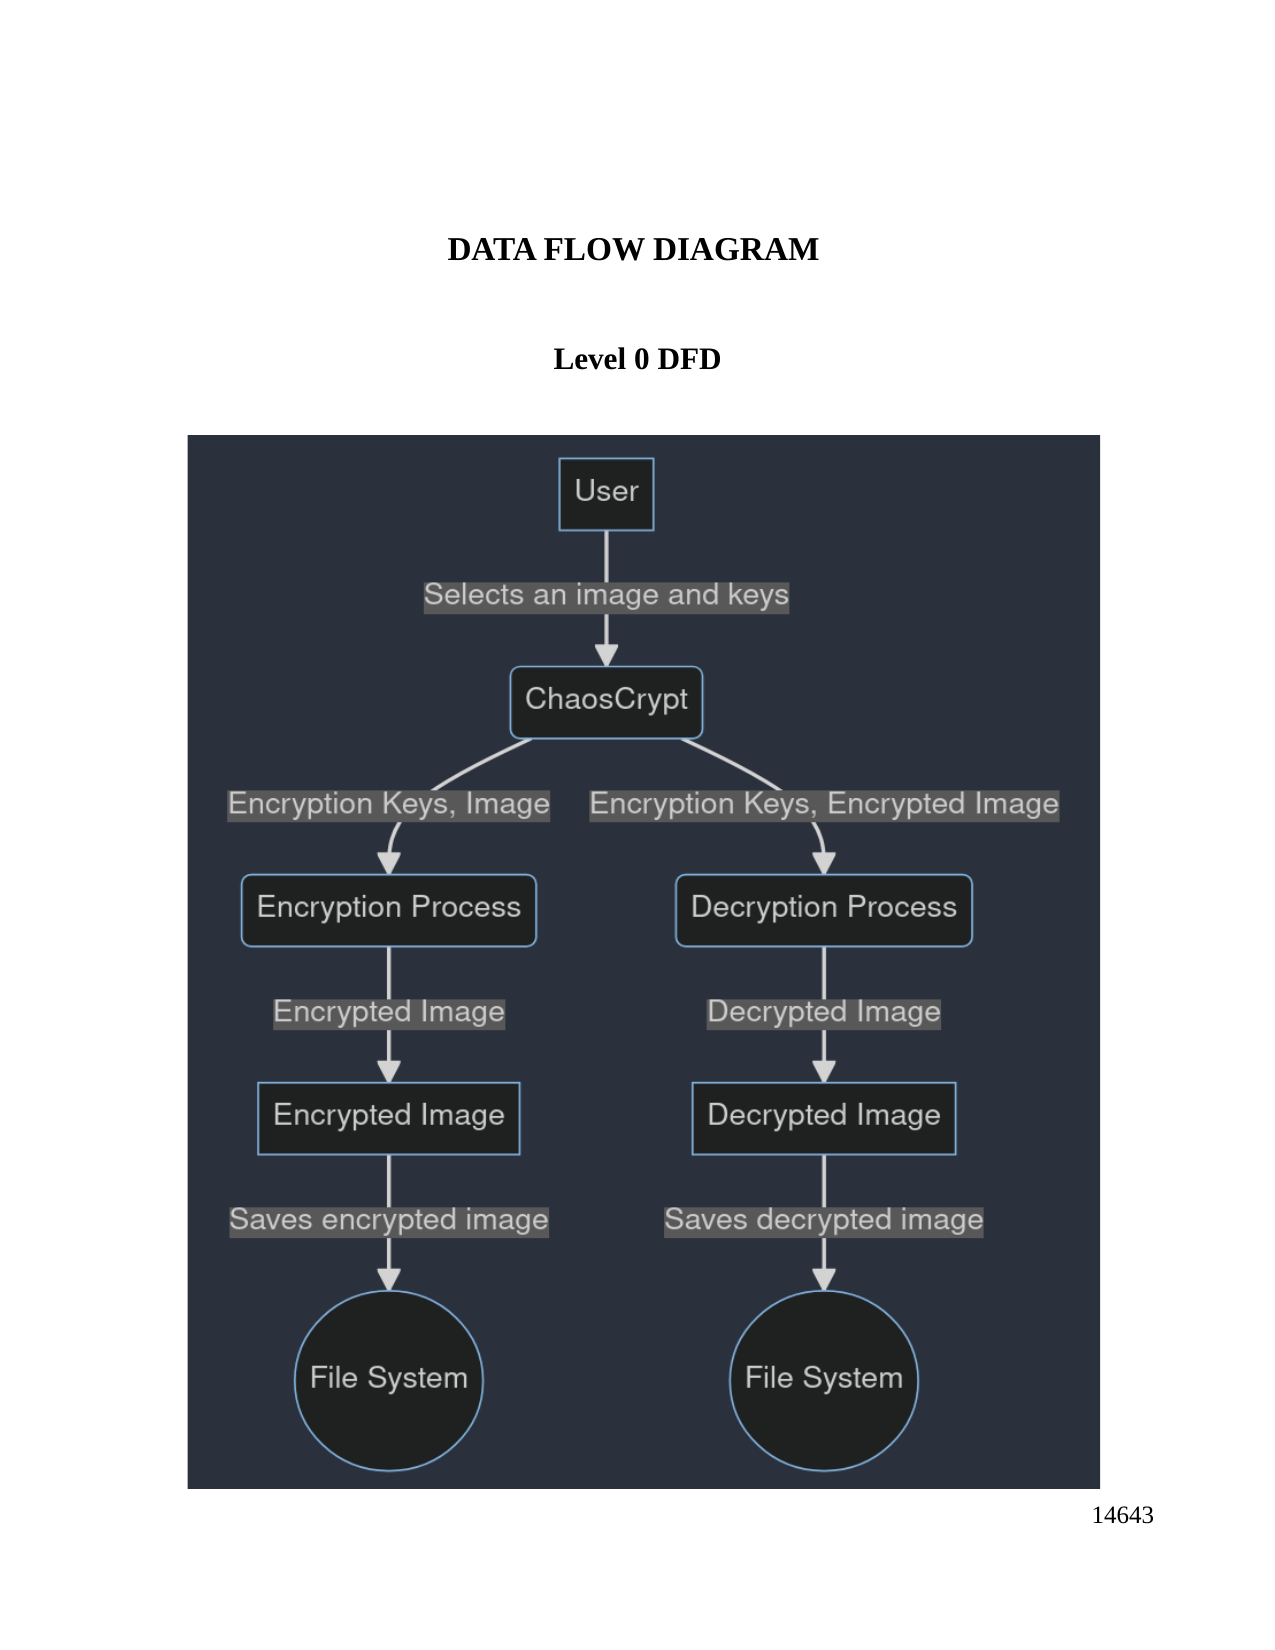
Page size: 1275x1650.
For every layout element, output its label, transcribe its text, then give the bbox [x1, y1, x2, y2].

picture [187, 435, 1101, 1489]
text Level 0 DFD [121, 340, 1154, 376]
text DATA FLOW DIAGRAM [121, 229, 1154, 267]
